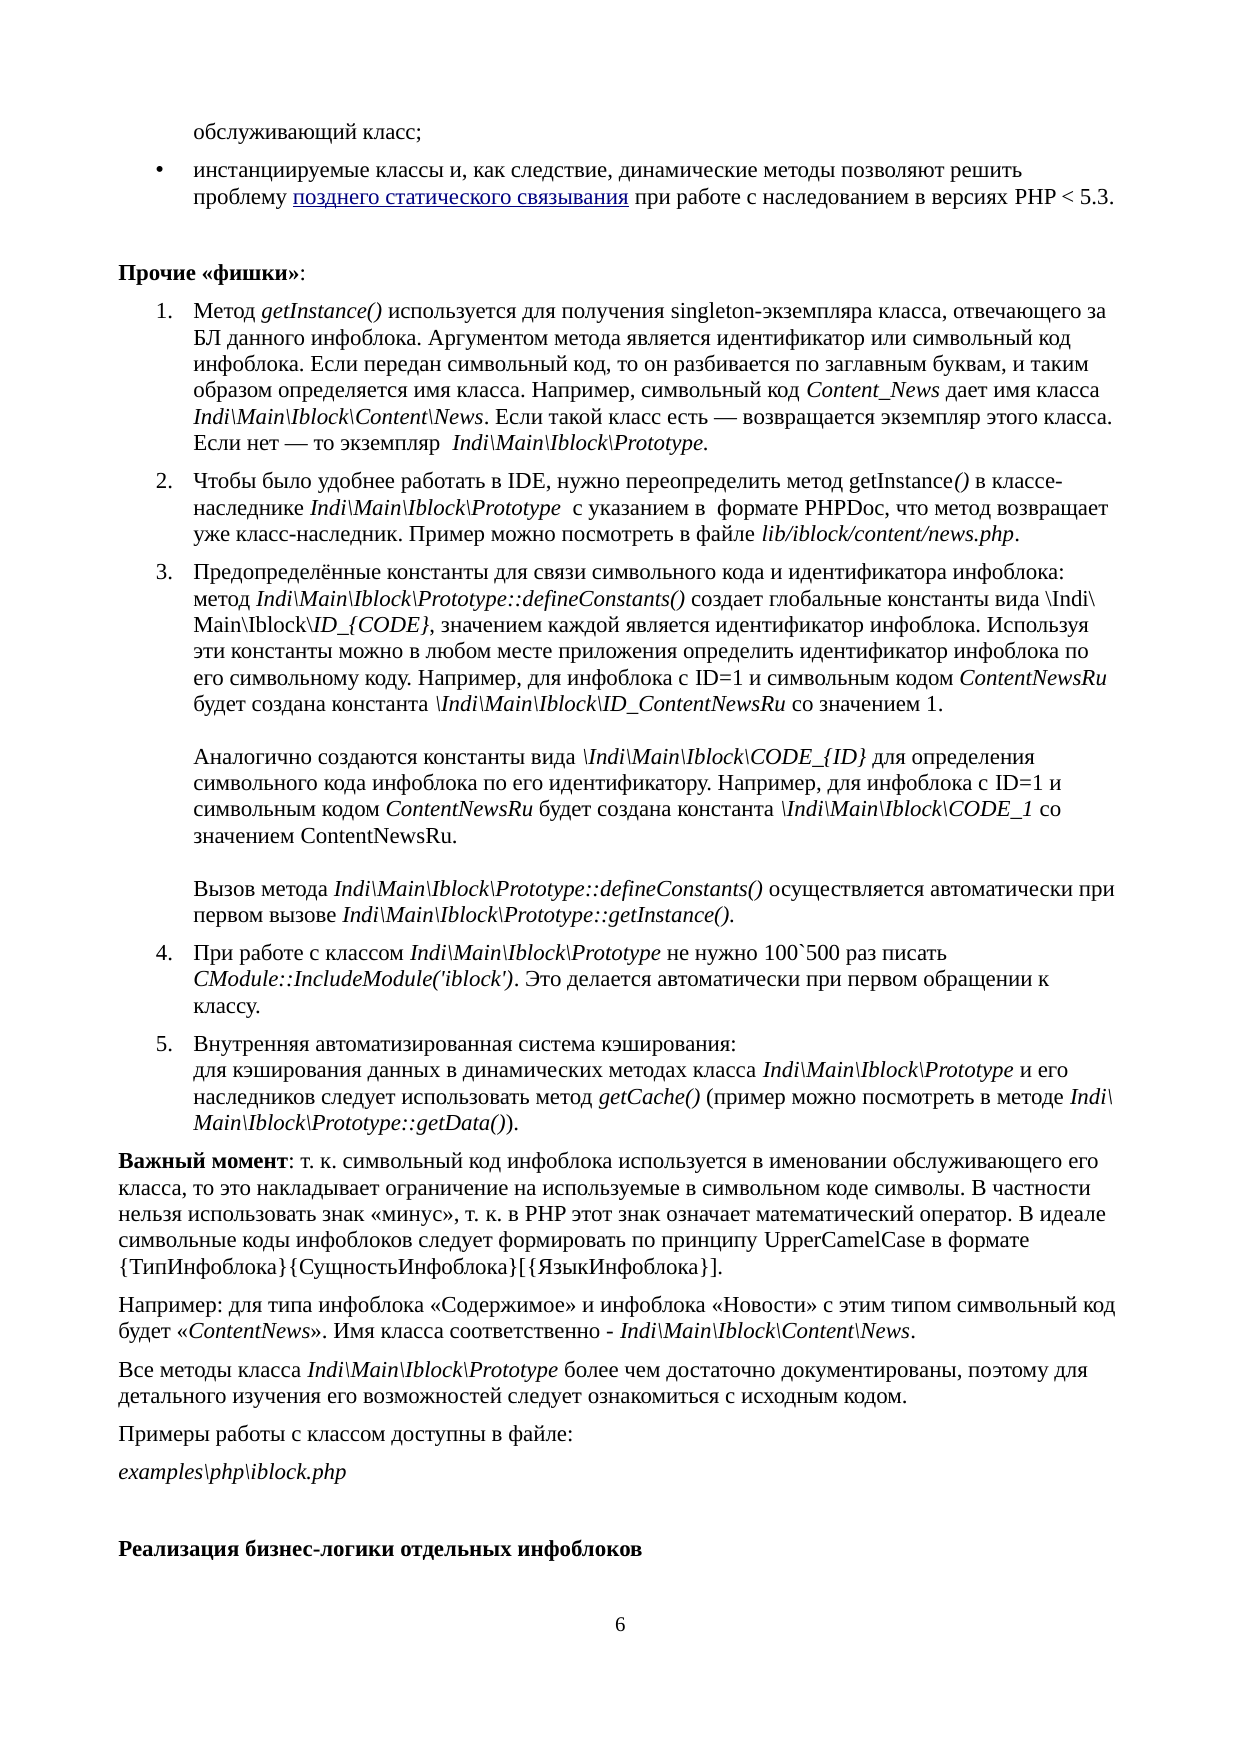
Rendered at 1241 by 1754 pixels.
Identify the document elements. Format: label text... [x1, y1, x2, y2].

text Прочие «фишки»: [118, 259, 1122, 286]
list Чтобы было удобнее работать в IDE, нужно переопределить метод getInstance() в классе-наследнике Indi\Main\Iblock\Prototype с указанием в формате PHPDoc, что метод возвращает уже класс-наследник. Пример можно посмотреть в файле lib/iblock/content/news.php. [156, 467, 1122, 546]
text Все методы класса Indi\Main\Iblock\Prototype более чем достаточно документированы, поэтому для детального изучения его возможностей следует ознакомиться с исходным кодом. [118, 1356, 1122, 1408]
list Метод getInstance() используется для получения singleton-экземпляра класса, отвечающего за БЛ данного инфоблока. Аргументом метода является идентификатор или символьный код инфоблока. Если передан символьный код, то он разбивается по заглавным буквам, и таким образом определяется имя класса. Например, символьный код Content_News дает имя класса Indi\Main\Iblock\Content\News. Если такой класс есть — возвращается экземпляр этого класса. Если нет — то экземпляр Indi\Main\Iblock\Prototype. [156, 297, 1122, 456]
list обслуживающий класс; [156, 118, 1122, 144]
list Предопределённые константы для связи символьного кода и идентификатора инфоблока: метод Indi\Main\Iblock\Prototype::defineConstants() создает глобальные константы вида \Indi\Main\Iblock\ID_{CODE}, значением каждой является идентификатор инфоблока. Используя эти константы можно в любом месте приложения определить идентификатор инфоблока по его символьному коду. Например, для инфоблока с ID=1 и символьным кодом ContentNewsRu будет создана константа \Indi\Main\Iblock\ID_ContentNewsRu со значением 1. Аналогично создаются константы вида \Indi\Main\Iblock\CODE_{ID} для определения символьного кода инфоблока по его идентификатору. Например, для инфоблока с ID=1 и символьным кодом ContentNewsRu будет создана константа \Indi\Main\Iblock\CODE_1 со значением ContentNewsRu. Вызов метода Indi\Main\Iblock\Prototype::defineConstants() осуществляется автоматически при первом вызове Indi\Main\Iblock\Prototype::getInstance(). [156, 558, 1122, 927]
list При работе с классом Indi\Main\Iblock\Prototype не нужно 100`500 раз писать CModule::IncludeModule('iblock'). Это делается автоматически при первом обращении к классу. [156, 939, 1122, 1018]
text Примеры работы с классом доступны в файле: [118, 1420, 1122, 1447]
text Реализация бизнес-логики отдельных инфоблоков [118, 1535, 1122, 1561]
text Например: для типа инфоблока «Содержимое» и инфоблока «Новости» с этим типом символьный код будет «ContentNews». Имя класса соответственно - Indi\Main\Iblock\Content\News. [118, 1291, 1122, 1344]
text examples\php\iblock.php [118, 1458, 1122, 1485]
text Важный момент: т. к. символьный код инфоблока используется в именовании обслуживающего его класса, то это накладывает ограничение на используемые в символьном коде символы. В частности нельзя использовать знак «минус», т. к. в PHP этот знак означает математический оператор. В идеале символьные коды инфоблоков следует формировать по принципу UpperCamelCase в формате {ТипИнфоблока}{СущностьИнфоблока}[{ЯзыкИнфоблока}]. [118, 1147, 1122, 1279]
list инстанциируемые классы и, как следствие, динамические методы позволяют решить проблему позднего статического связывания при работе с наследованием в версиях PHP < 5.3. [156, 156, 1122, 209]
list Внутренняя автоматизированная система кэширования: для кэширования данных в динамических методах класса Indi\Main\Iblock\Prototype и его наследников следует использовать метод getCache() (пример можно посмотреть в методе Indi\Main\Iblock\Prototype::getData()). [156, 1030, 1122, 1136]
